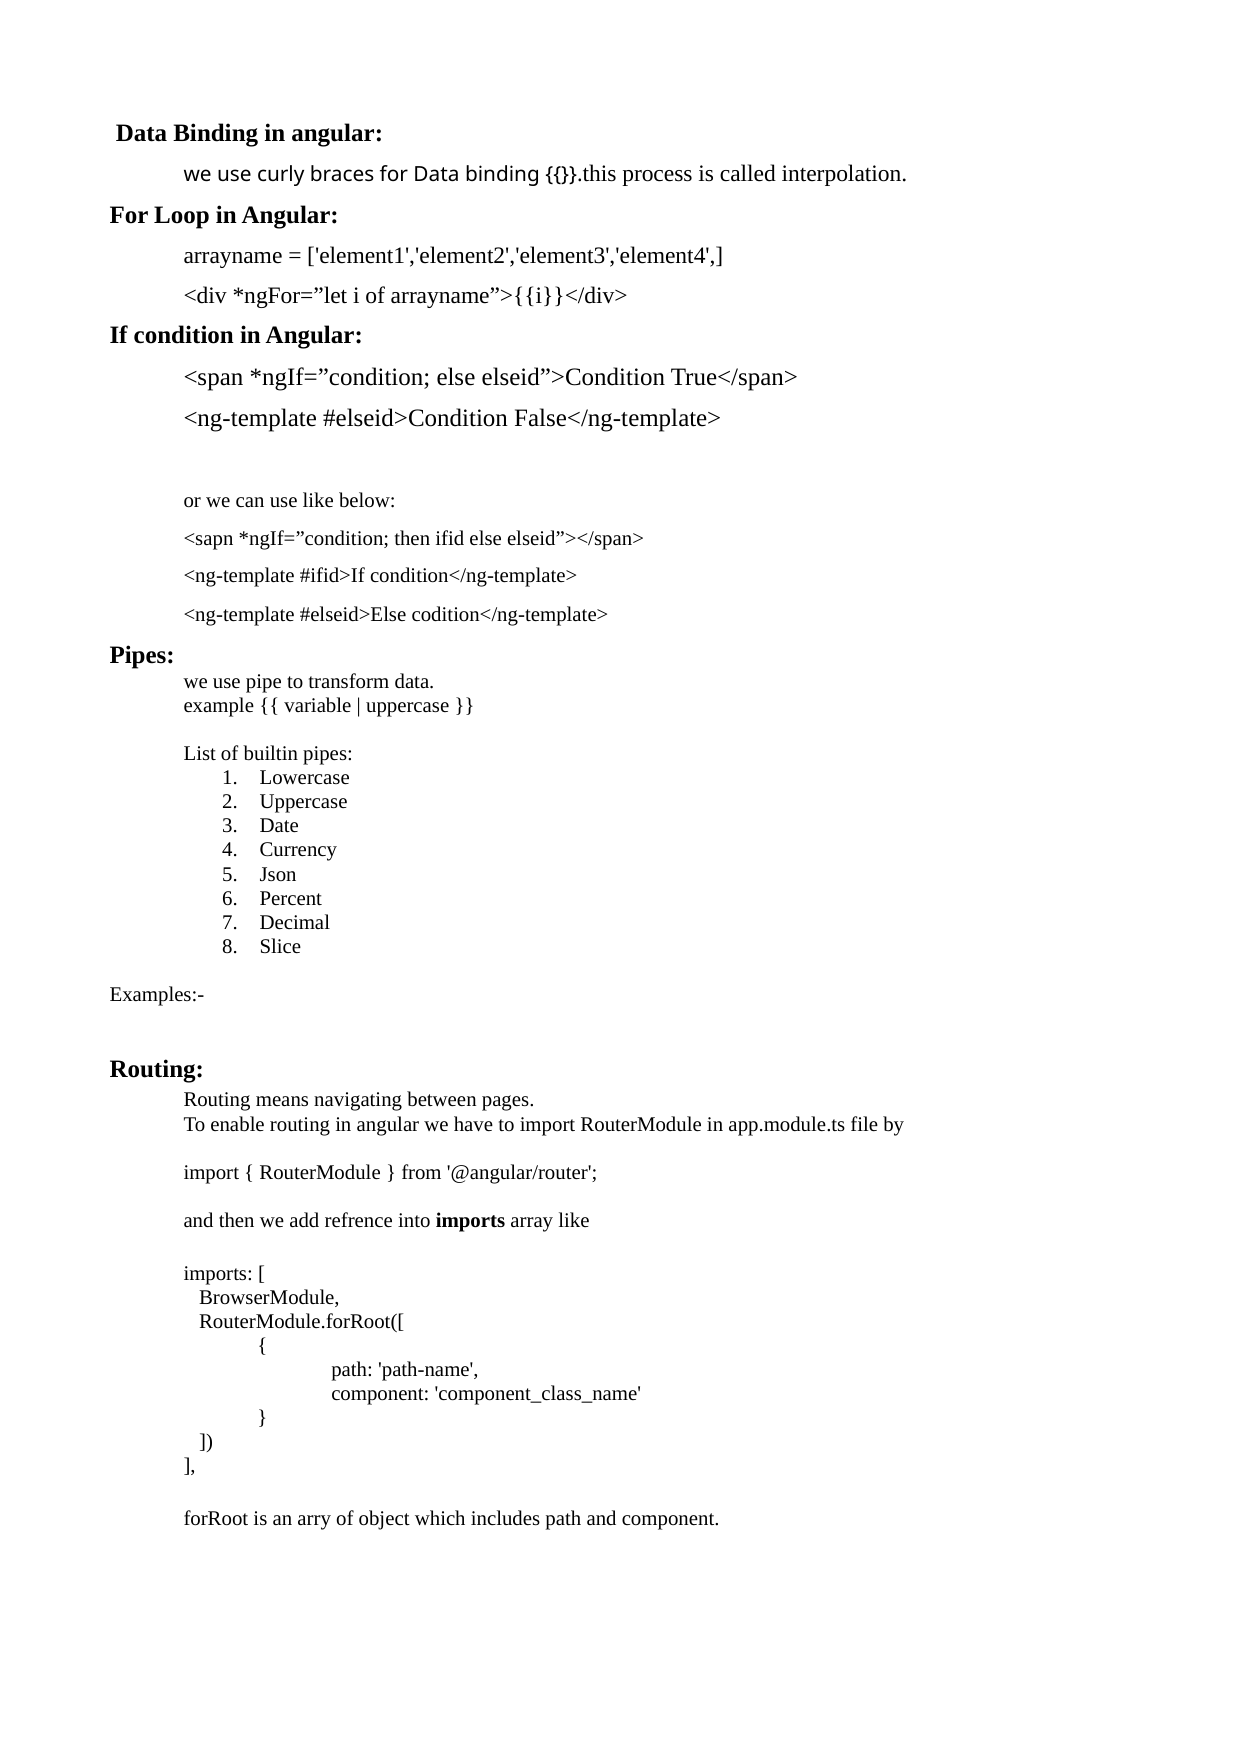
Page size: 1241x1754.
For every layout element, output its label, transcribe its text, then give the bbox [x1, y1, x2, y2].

list Date [222, 813, 1123, 837]
text ]) [109, 1429, 1123, 1453]
text <span *ngIf=”condition; else elseid”>Condition True</span> [109, 362, 1123, 391]
text <div *ngFor=”let i of arrayname”>{{i}}</div> [109, 281, 1123, 308]
text Examples:- [109, 982, 1123, 1006]
text Data Binding in angular: [109, 118, 1123, 147]
text import { RouterModule } from '@angular/router'; [109, 1159, 1123, 1184]
text imports: [ [109, 1261, 1123, 1284]
text forRoot is an arry of object which includes path and component. [109, 1506, 1123, 1530]
text ], [109, 1453, 1123, 1477]
list Lowercase [222, 765, 1123, 789]
list Decimal [222, 909, 1123, 934]
text <ng-template #elseid>Else codition</ng-template> [109, 599, 1123, 628]
text or we can use like below: [109, 485, 1123, 514]
list Slice [222, 934, 1123, 958]
text component: 'component_class_name' [109, 1381, 1123, 1405]
text Routing: [109, 1054, 1123, 1083]
text Pipes: [109, 640, 1123, 669]
list Uppercase [222, 789, 1123, 813]
text { [109, 1333, 1123, 1357]
list Currency [222, 837, 1123, 861]
text List of builtin pipes: [109, 741, 1123, 765]
text <ng-template #elseid>Condition False</ng-template> [109, 403, 1123, 432]
list Percent [222, 886, 1123, 909]
text } [109, 1405, 1123, 1429]
list Json [222, 861, 1123, 886]
text we use curly braces for Data binding {{}}.this process is called interpolation. [109, 159, 1123, 188]
text To enable routing in angular we have to import RouterModule in app.module.ts file by [109, 1111, 1123, 1136]
text example {{ variable | uppercase }} [109, 693, 1123, 717]
text BrowserModule, [109, 1284, 1123, 1309]
text Routing means navigating between pages. [109, 1083, 1123, 1111]
text If condition in Angular: [109, 321, 1123, 349]
text arrayname = ['element1','element2','element3','element4',] [109, 242, 1123, 268]
text For Loop in Angular: [109, 200, 1123, 229]
text RouterModule.forRoot([ [109, 1309, 1123, 1333]
text <ng-template #ifid>If condition</ng-template> [109, 563, 1123, 587]
text we use pipe to transform data. [109, 669, 1123, 693]
text path: 'path-name', [109, 1357, 1123, 1381]
text <sapn *ngIf=”condition; then ifid else elseid”></span> [109, 526, 1123, 550]
text and then we add refrence into imports array like [109, 1208, 1123, 1232]
